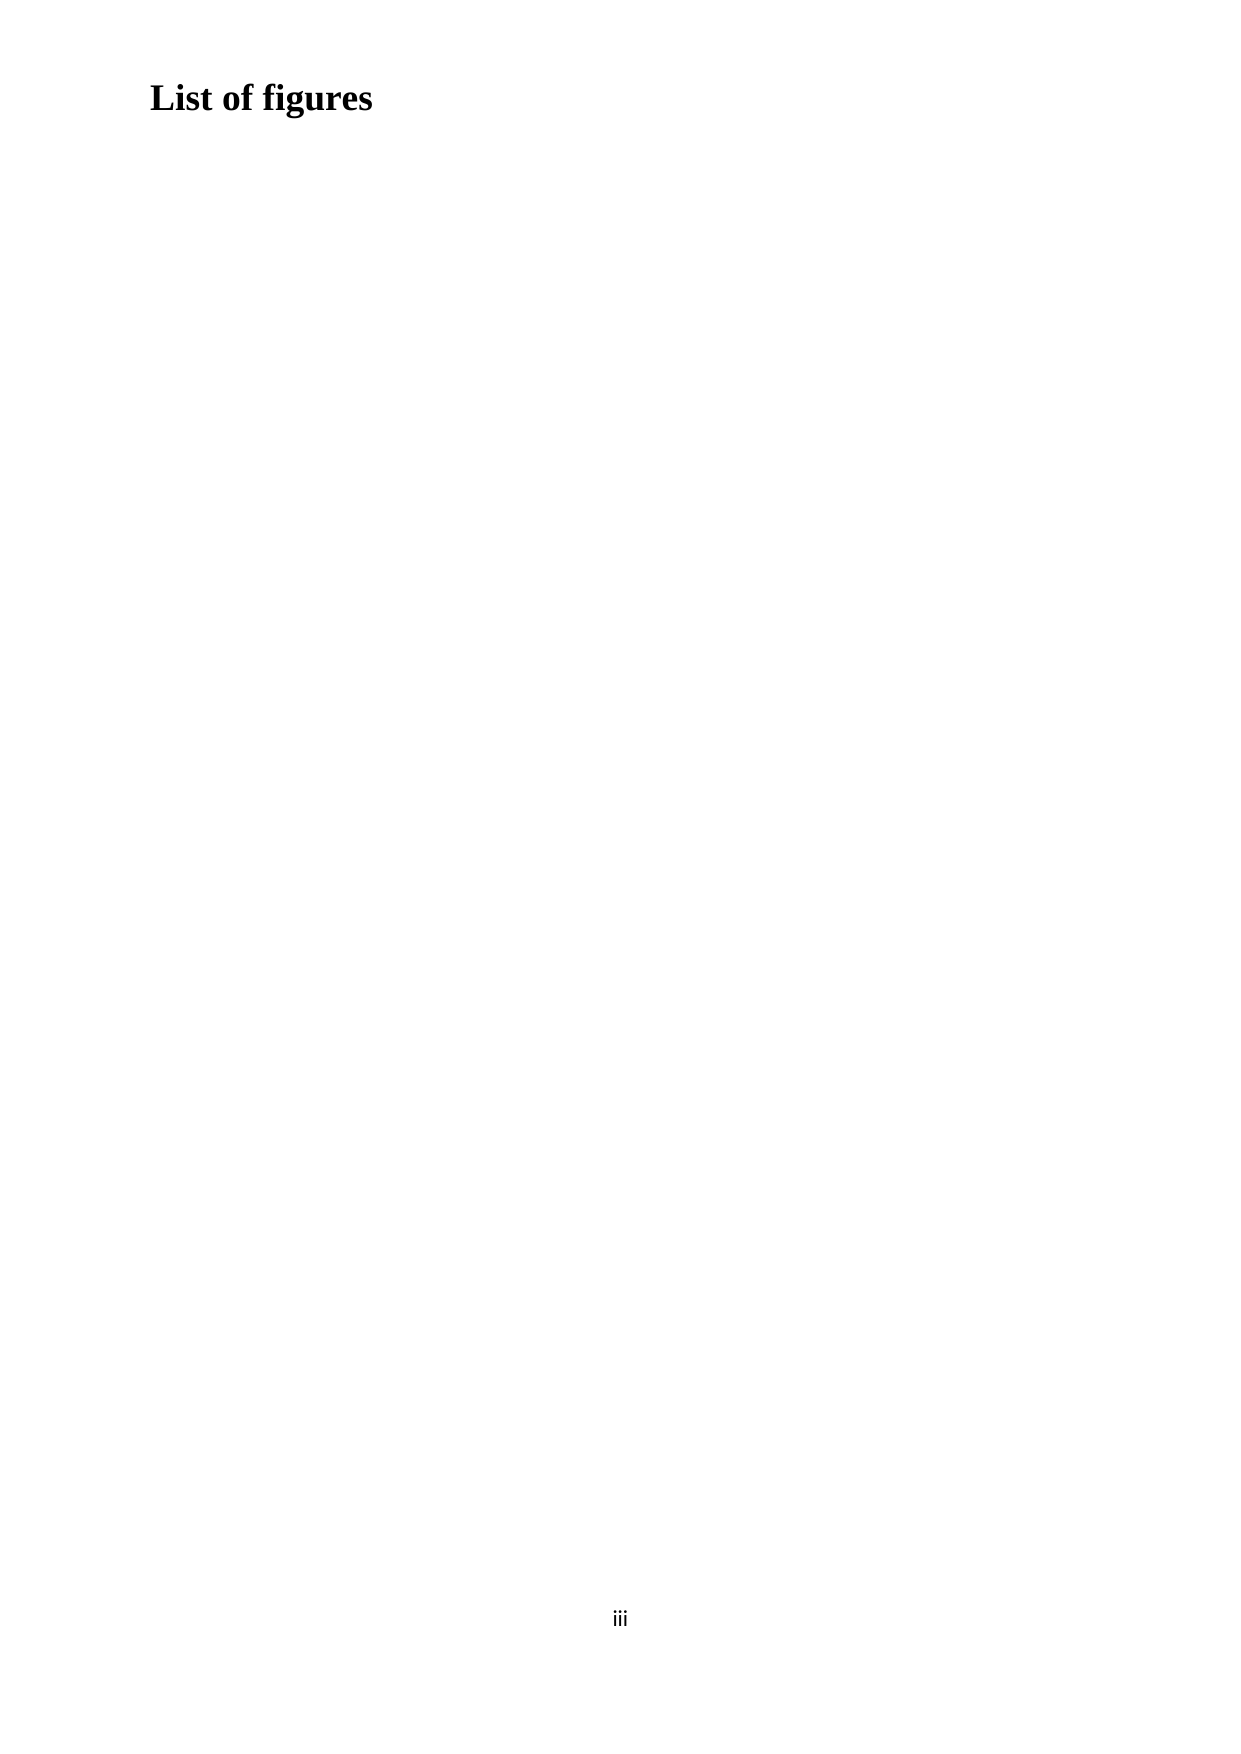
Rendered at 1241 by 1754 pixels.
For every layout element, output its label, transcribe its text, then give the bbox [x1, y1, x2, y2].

text List of figures [150, 75, 1090, 118]
